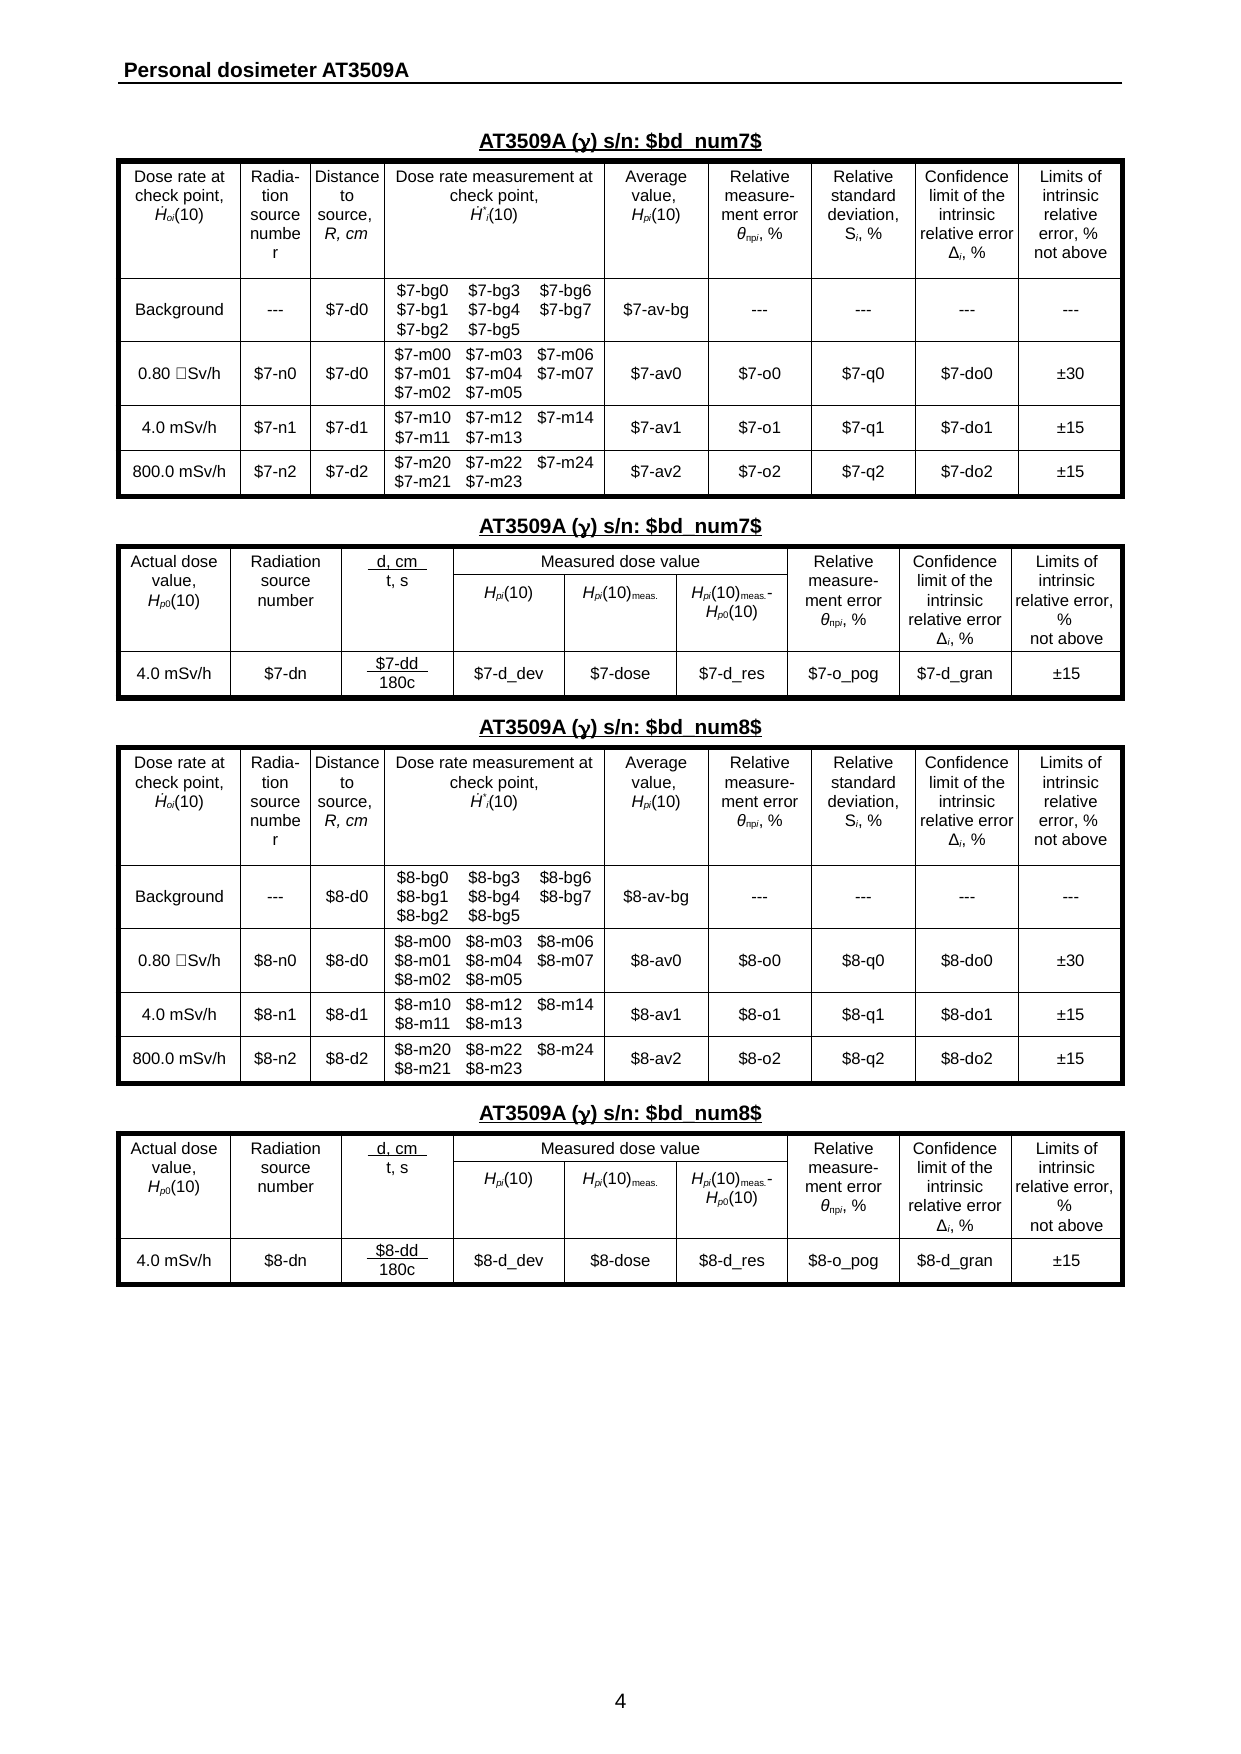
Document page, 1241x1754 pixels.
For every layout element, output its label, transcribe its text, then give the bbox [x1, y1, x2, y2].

table_cell Radiation source number [231, 549, 341, 651]
table_cell Limits of intrinsic relative error, % not above [1019, 164, 1120, 278]
table_cell $7-o2 [709, 451, 811, 494]
table_cell $7-q2 [812, 451, 915, 494]
table_cell ±15 [1019, 993, 1120, 1036]
table_cell Hpi(10)meas.-Hp0(10) [677, 575, 787, 651]
table_cell $7-do1 [916, 406, 1018, 449]
table_cell Measured dose value [454, 549, 787, 574]
table_cell ±15 [1019, 406, 1120, 449]
table_cell $8-d0 [311, 866, 384, 928]
table_cell --- [709, 866, 811, 928]
table_cell Radiation source number [231, 1136, 341, 1238]
table_cell $8-d2 [311, 1037, 384, 1081]
table_cell $8-av2 [605, 1037, 708, 1081]
table_cell $7-o1 [709, 406, 811, 449]
table_cell --- [241, 866, 310, 928]
table_cell --- [812, 279, 915, 341]
table_cell Measured dose value [454, 1136, 787, 1161]
table_cell 800.0 mSv/h [121, 451, 240, 494]
table_cell $7-d_res [677, 652, 787, 695]
table_cell $8-m20 $8-m21 $8-m22 $8-m23 $8-m24 [385, 1037, 604, 1081]
table_cell $7-o_pog [788, 652, 899, 695]
table_cell Dose rate at check point, Ḣoi(10) [121, 164, 240, 278]
table_cell $7-q1 [812, 406, 915, 449]
table_cell Distance to source, R, сm [311, 164, 384, 278]
table_cell Average value, Hpi(10) [605, 750, 708, 864]
table_cell --- [812, 866, 915, 928]
table_cell $8-m10 $8-m11 $8-m12 $8-m13 $8-m14 [385, 993, 604, 1036]
table_cell $7-d_gran [900, 652, 1011, 695]
table_cell $7-m10 $7-m11 $7-m12 $7-m13 $7-m14 [385, 406, 604, 449]
table_cell d, cm t, s [342, 549, 453, 651]
table_cell 4.0 mSv/h [121, 1239, 230, 1282]
table_cell $7-do2 [916, 451, 1018, 494]
table_cell $7-dose [565, 652, 676, 695]
table_cell $8-d_dev [454, 1239, 564, 1282]
table_cell $8-do0 [916, 929, 1018, 992]
table_cell Hpi(10)meas. [565, 1162, 676, 1238]
table_cell $8-d0 [311, 929, 384, 992]
table_cell Confidence limit of the intrinsic relative error Δi, % [900, 549, 1011, 651]
table_cell Dose rate measurement at check point, Ḣ*i(10) [385, 164, 604, 278]
table_cell Relative standard deviation, Si, % [812, 164, 915, 278]
table_cell Relative measure-ment error θпрi, % [788, 549, 899, 651]
table_cell Hpi(10)meas. [565, 575, 676, 651]
table_cell $7-q0 [812, 342, 915, 405]
table_cell Hpi(10)meas.-Hp0(10) [677, 1162, 787, 1238]
table_cell 0.80 Sv/h [121, 342, 240, 405]
table_cell Confidence limit of the intrinsic relative error Δi, % [916, 164, 1018, 278]
table_cell $8-dd 180c [342, 1239, 453, 1282]
table_cell $7-n0 [241, 342, 310, 405]
table_cell $7-m00 $7-m01 $7-m02 $7-m03 $7-m04 $7-m05 $7-m06 $7-m07 [385, 342, 604, 405]
table_cell $8-av-bg [605, 866, 708, 928]
table_cell --- [916, 866, 1018, 928]
table_cell $7-av2 [605, 451, 708, 494]
table_cell Relative standard deviation, Si, % [812, 750, 915, 864]
table_cell Relative measure-ment error θпрi, % [788, 1136, 899, 1238]
table_header AT3509A () s/n: $bd_num8$ [118, 701, 1122, 745]
table_cell Background [121, 866, 240, 928]
table_cell $7-d0 [311, 279, 384, 341]
table_cell $8-o_pog [788, 1239, 899, 1282]
table_cell $7-d1 [311, 406, 384, 449]
table_cell Distance to source, R, сm [311, 750, 384, 864]
table_cell Hpi(10) [454, 575, 564, 651]
table_cell --- [916, 279, 1018, 341]
table_cell $8-o1 [709, 993, 811, 1036]
table_cell 0.80 Sv/h [121, 929, 240, 992]
table_cell $8-q0 [812, 929, 915, 992]
table_cell $8-o0 [709, 929, 811, 992]
table_cell $7-d2 [311, 451, 384, 494]
table_cell Limits of intrinsic relative error, % not above [1012, 549, 1120, 651]
table_cell Actual dose value, Hp0(10) [121, 1136, 230, 1238]
table_cell --- [1019, 279, 1120, 341]
table_cell $7-dd 180c [342, 652, 453, 695]
table_cell $8-do1 [916, 993, 1018, 1036]
table_cell $8-dose [565, 1239, 676, 1282]
table_cell d, cm t, s [342, 1136, 453, 1238]
table_cell --- [709, 279, 811, 341]
table_cell Radia-tion source number [241, 750, 310, 864]
table_cell 800.0 mSv/h [121, 1037, 240, 1081]
table_cell $8-q1 [812, 993, 915, 1036]
table_cell Relative measure-ment error θпрi, % [709, 750, 811, 864]
table_cell $8-q2 [812, 1037, 915, 1081]
table_cell ±30 [1019, 929, 1120, 992]
table_cell --- [241, 279, 310, 341]
table_cell ±30 [1019, 342, 1120, 405]
table_cell Average value, Hpi(10) [605, 164, 708, 278]
table_cell 4.0 mSv/h [121, 993, 240, 1036]
table_cell 4.0 mSv/h [121, 652, 230, 695]
table_cell Confidence limit of the intrinsic relative error Δi, % [900, 1136, 1011, 1238]
table_header AT3509A () s/n: $bd_num8$ [118, 1086, 1122, 1131]
table_cell Dose rate measurement at check point, Ḣ*i(10) [385, 750, 604, 864]
table_cell Actual dose value, Hp0(10) [121, 549, 230, 651]
table_cell $7-av1 [605, 406, 708, 449]
table_cell 4.0 mSv/h [121, 406, 240, 449]
table_cell $8-n0 [241, 929, 310, 992]
table_cell $7-o0 [709, 342, 811, 405]
table_cell Hpi(10) [454, 1162, 564, 1238]
table_cell $7-n2 [241, 451, 310, 494]
table_cell $8-o2 [709, 1037, 811, 1081]
table_header AT3509A () s/n: $bd_num7$ [118, 499, 1122, 544]
table_cell $7-dn [231, 652, 341, 695]
table_cell $8-d_res [677, 1239, 787, 1282]
table_cell Dose rate at check point, Ḣoi(10) [121, 750, 240, 864]
table_cell $8-d1 [311, 993, 384, 1036]
table_cell ±15 [1012, 1239, 1120, 1282]
table_cell $7-m20 $7-m21 $7-m22 $7-m23 $7-m24 [385, 451, 604, 494]
table_cell $8-dn [231, 1239, 341, 1282]
table_cell $8-av0 [605, 929, 708, 992]
table_cell Radia-tion source number [241, 164, 310, 278]
table_cell ±15 [1019, 1037, 1120, 1081]
table_cell $7-do0 [916, 342, 1018, 405]
table_header AT3509A () s/n: $bd_num7$ [118, 114, 1122, 158]
table_cell $8-n2 [241, 1037, 310, 1081]
table_cell $8-n1 [241, 993, 310, 1036]
table_cell $7-d0 [311, 342, 384, 405]
table_cell Limits of intrinsic relative error, % not above [1019, 750, 1120, 864]
table_cell $8-m00 $8-m01 $8-m02 $8-m03 $8-m04 $8-m05 $8-m06 $8-m07 [385, 929, 604, 992]
table_cell Confidence limit of the intrinsic relative error Δi, % [916, 750, 1018, 864]
table_cell $8-av1 [605, 993, 708, 1036]
table_cell Relative measure-ment error θпрi, % [709, 164, 811, 278]
table_cell $8-do2 [916, 1037, 1018, 1081]
table_cell $8-bg0 $8-bg1 $8-bg2 $8-bg3 $8-bg4 $8-bg5 $8-bg6 $8-bg7 [385, 866, 604, 928]
table_cell $7-bg0 $7-bg1 $7-bg2 $7-bg3 $7-bg4 $7-bg5 $7-bg6 $7-bg7 [385, 279, 604, 341]
table_cell Limits of intrinsic relative error, % not above [1012, 1136, 1120, 1238]
table_cell ±15 [1012, 652, 1120, 695]
table_cell $7-av-bg [605, 279, 708, 341]
table_cell Background [121, 279, 240, 341]
table_cell $7-d_dev [454, 652, 564, 695]
table_cell --- [1019, 866, 1120, 928]
table_cell $7-av0 [605, 342, 708, 405]
table_cell $7-n1 [241, 406, 310, 449]
table_cell ±15 [1019, 451, 1120, 494]
table_cell $8-d_gran [900, 1239, 1011, 1282]
